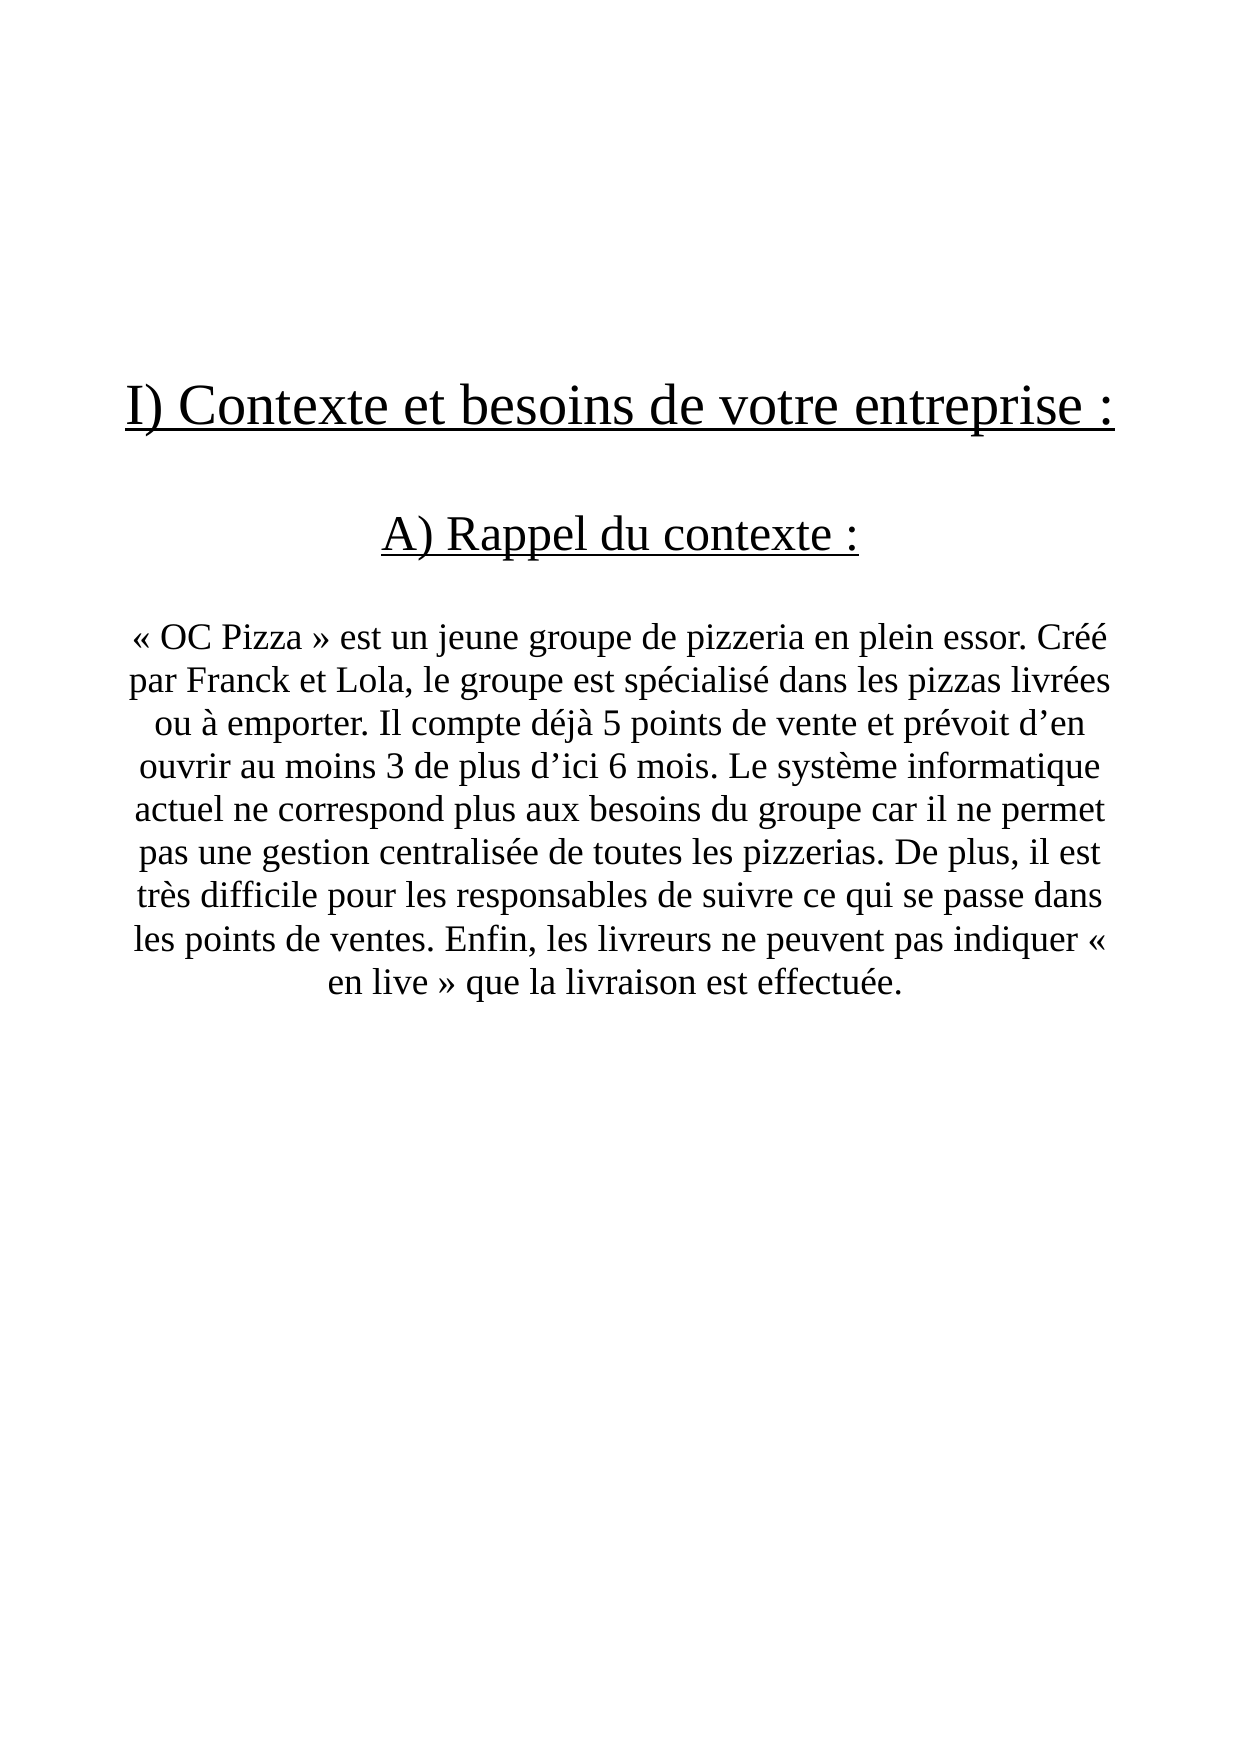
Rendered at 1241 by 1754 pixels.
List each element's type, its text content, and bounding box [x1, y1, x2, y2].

text I) Contexte et besoins de votre entreprise : [118, 370, 1122, 437]
text « OC Pizza » est un jeune groupe de pizzeria en plein essor. Créé par Franck et Lola, le groupe est spécialisé dans les pizzas livrées ou à emporter. Il compte déjà 5 points de vente et prévoit d’en ouvrir au moins 3 de plus d’ici 6 mois. Le système informatique actuel ne correspond plus aux besoins du groupe car il ne permet pas une gestion centralisée de toutes les pizzerias. De plus, il est très difficile pour les responsables de suivre ce qui se passe dans les points de ventes. Enfin, les livreurs ne peuvent pas indiquer « en live » que la livraison est effectuée. [118, 614, 1122, 1002]
text A) Rappel du contexte : [118, 504, 1122, 561]
